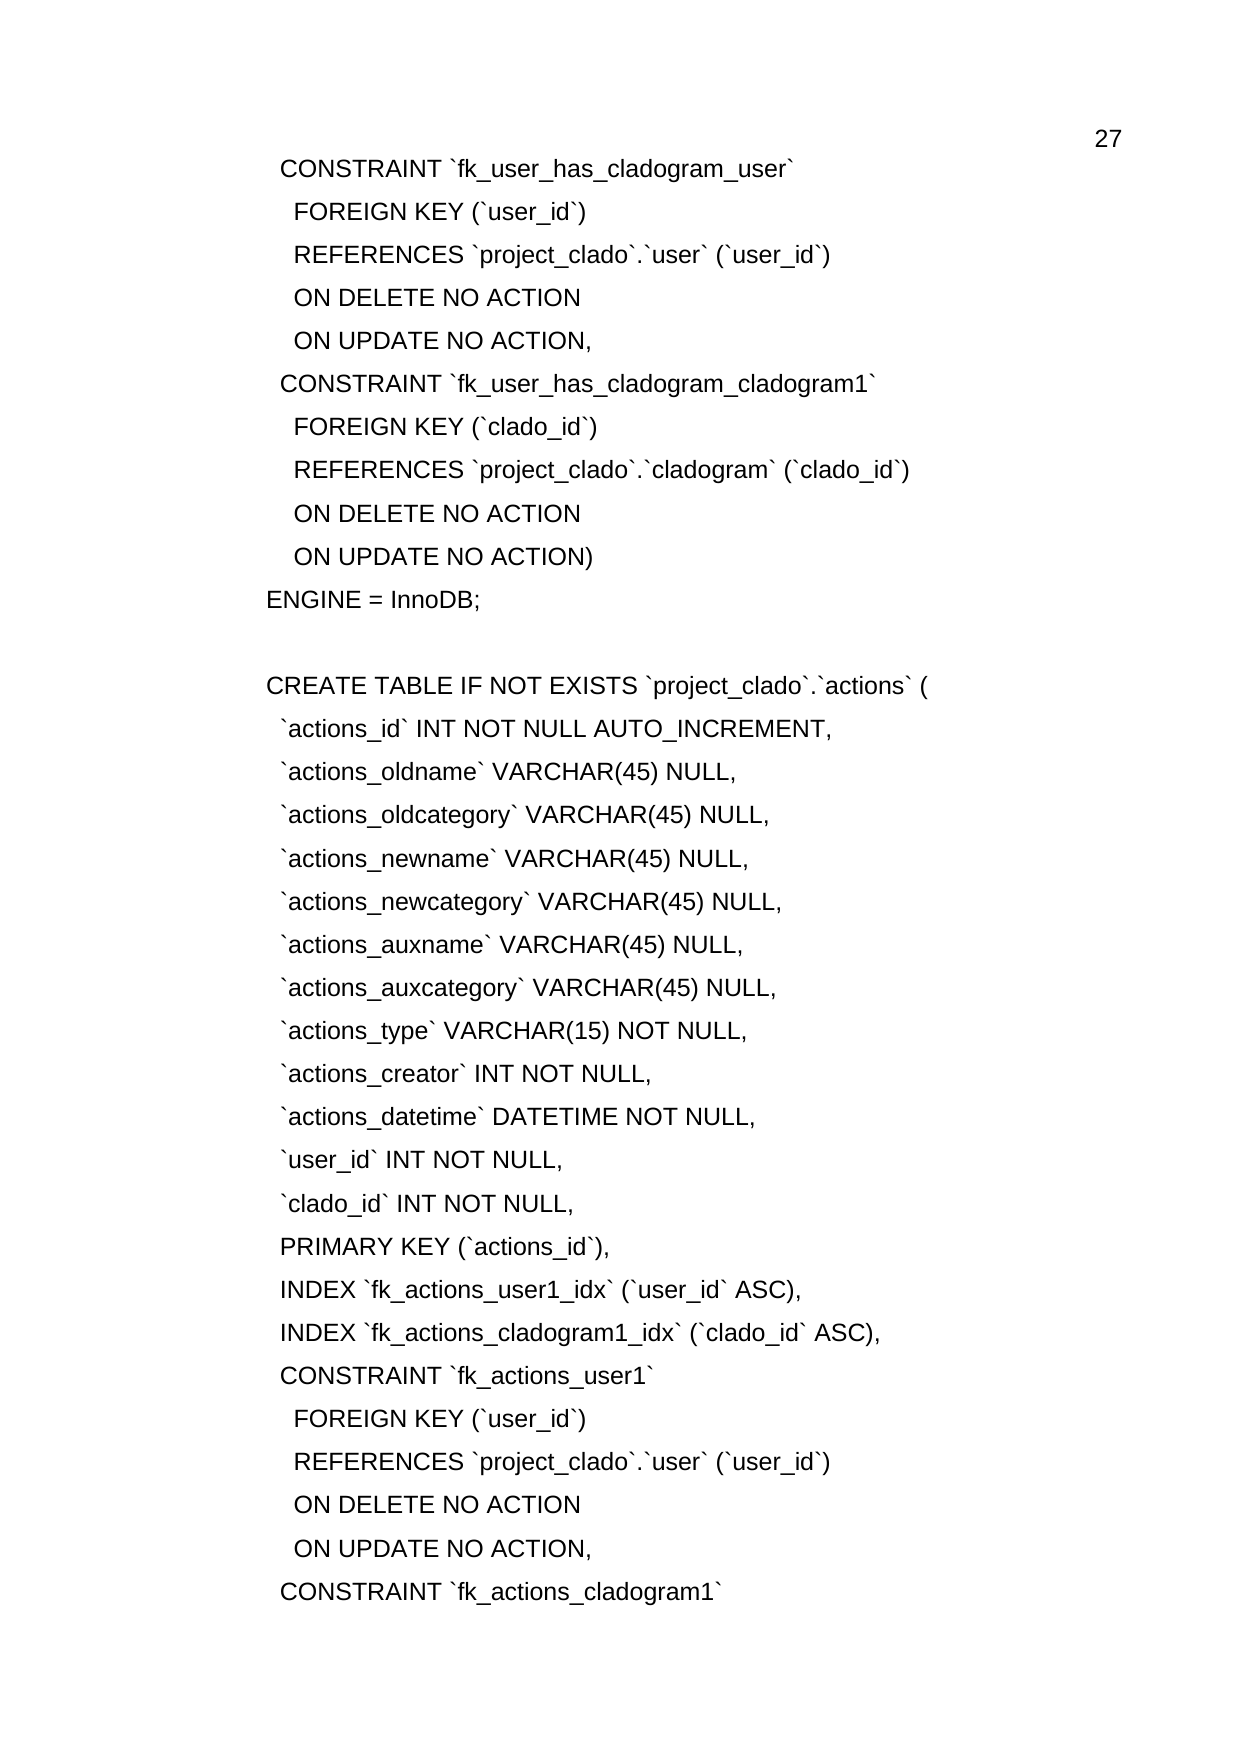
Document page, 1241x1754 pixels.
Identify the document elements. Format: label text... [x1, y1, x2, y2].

text INDEX `fk_actions_cladogram1_idx` (`clado_id` ASC), [177, 1318, 1122, 1347]
text `actions_auxname` VARCHAR(45) NULL, [177, 930, 1122, 958]
text ON DELETE NO ACTION [177, 283, 1122, 312]
text CONSTRAINT `fk_actions_user1` [177, 1361, 1122, 1390]
text ON UPDATE NO ACTION, [177, 1533, 1122, 1562]
text `actions_auxcategory` VARCHAR(45) NULL, [177, 973, 1122, 1002]
text FOREIGN KEY (`user_id`) [177, 197, 1122, 225]
text REFERENCES `project_clado`.`cladogram` (`clado_id`) [177, 455, 1122, 484]
text PRIMARY KEY (`actions_id`), [177, 1232, 1122, 1260]
text `actions_oldcategory` VARCHAR(45) NULL, [177, 800, 1122, 829]
text ON DELETE NO ACTION [177, 1490, 1122, 1519]
text `actions_newname` VARCHAR(45) NULL, [177, 843, 1122, 872]
text FOREIGN KEY (`clado_id`) [177, 412, 1122, 441]
text CREATE TABLE IF NOT EXISTS `project_clado`.`actions` ( [177, 671, 1122, 700]
text `clado_id` INT NOT NULL, [177, 1188, 1122, 1217]
text ENGINE = InnoDB; [177, 585, 1122, 613]
text `actions_id` INT NOT NULL AUTO_INCREMENT, [177, 714, 1122, 743]
text CONSTRAINT `fk_user_has_cladogram_user` [177, 153, 1122, 182]
text REFERENCES `project_clado`.`user` (`user_id`) [177, 240, 1122, 268]
text CONSTRAINT `fk_actions_cladogram1` [177, 1577, 1122, 1605]
text ON UPDATE NO ACTION) [177, 542, 1122, 570]
text ON UPDATE NO ACTION, [177, 326, 1122, 355]
text FOREIGN KEY (`user_id`) [177, 1404, 1122, 1433]
text `actions_type` VARCHAR(15) NOT NULL, [177, 1016, 1122, 1045]
text `user_id` INT NOT NULL, [177, 1145, 1122, 1174]
text `actions_oldname` VARCHAR(45) NULL, [177, 757, 1122, 786]
text ON DELETE NO ACTION [177, 498, 1122, 527]
text INDEX `fk_actions_user1_idx` (`user_id` ASC), [177, 1275, 1122, 1303]
text REFERENCES `project_clado`.`user` (`user_id`) [177, 1447, 1122, 1476]
text CONSTRAINT `fk_user_has_cladogram_cladogram1` [177, 369, 1122, 398]
text `actions_creator` INT NOT NULL, [177, 1059, 1122, 1088]
text `actions_datetime` DATETIME NOT NULL, [177, 1102, 1122, 1131]
text `actions_newcategory` VARCHAR(45) NULL, [177, 887, 1122, 915]
